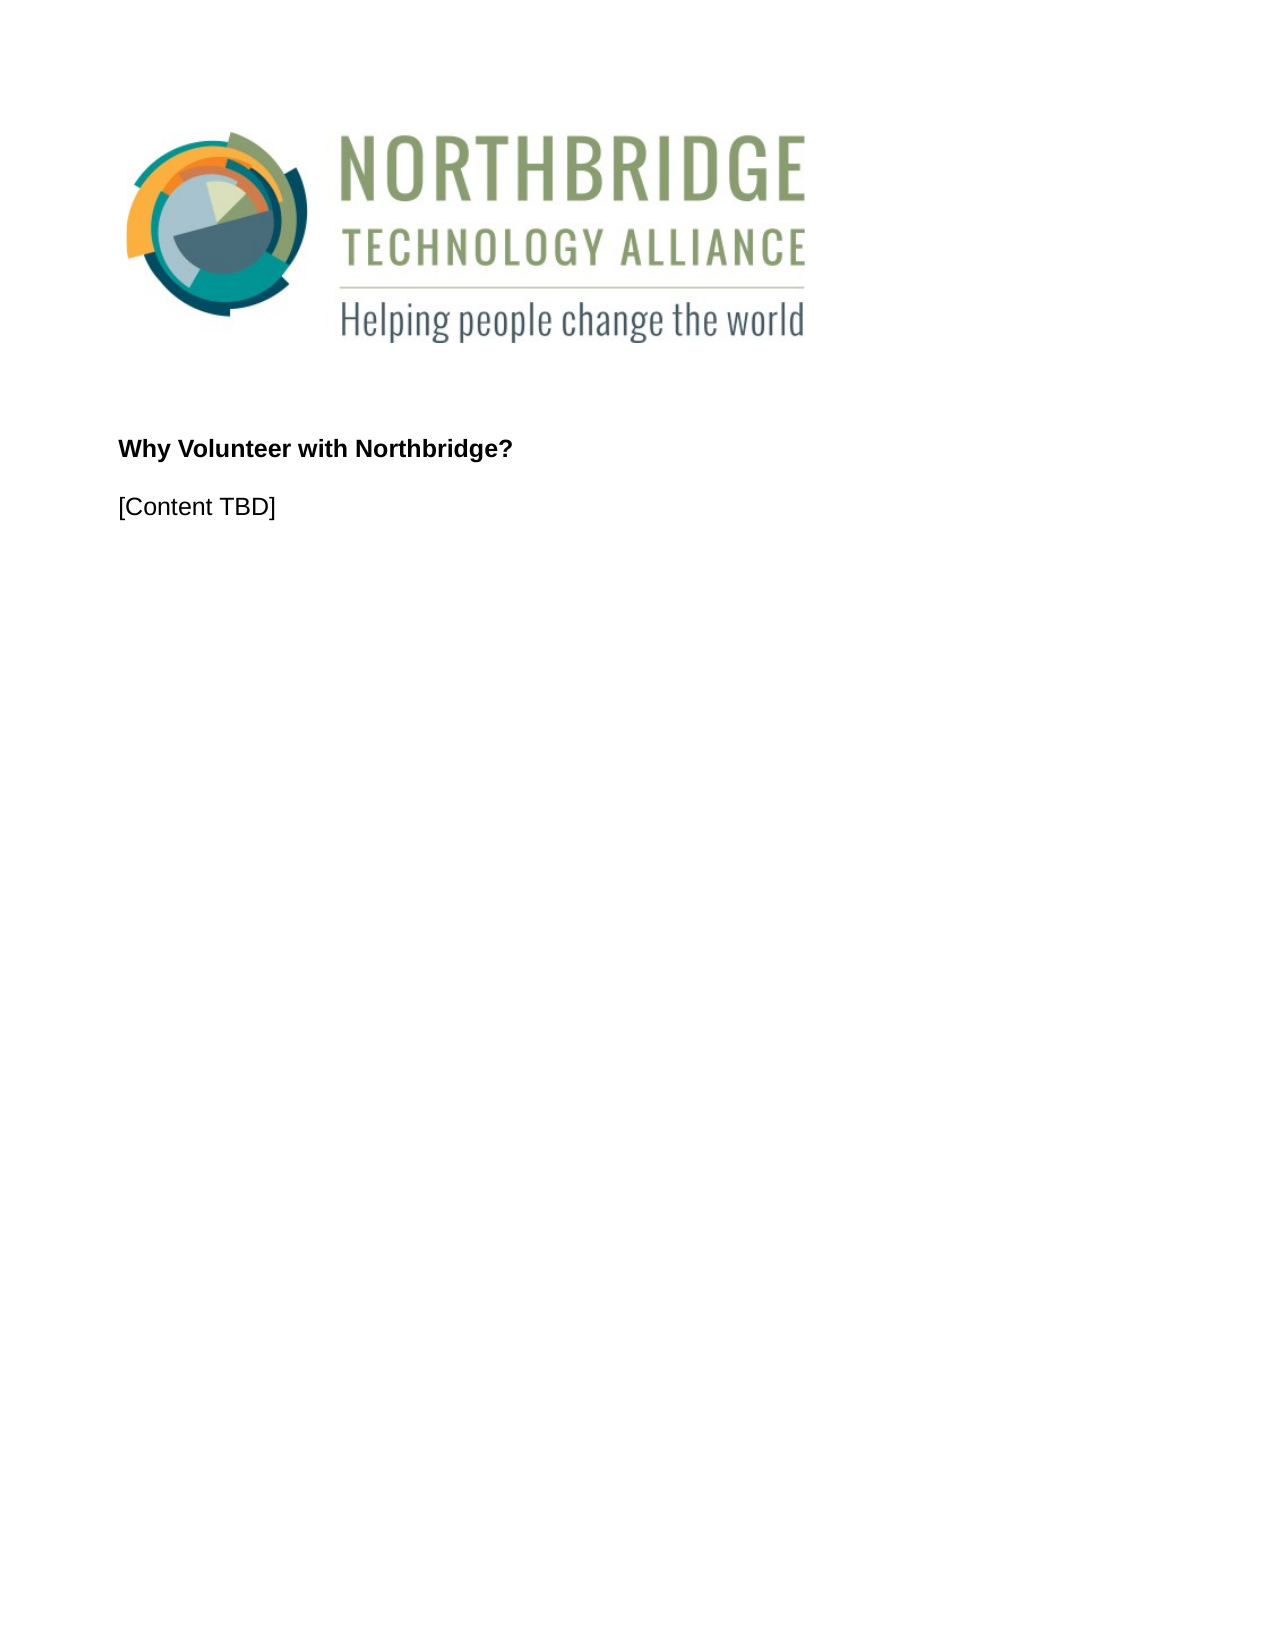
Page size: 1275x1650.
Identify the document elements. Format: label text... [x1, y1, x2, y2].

text [Content TBD] [118, 492, 1157, 521]
picture [126, 132, 805, 343]
text Why Volunteer with Northbridge? [118, 434, 1157, 463]
